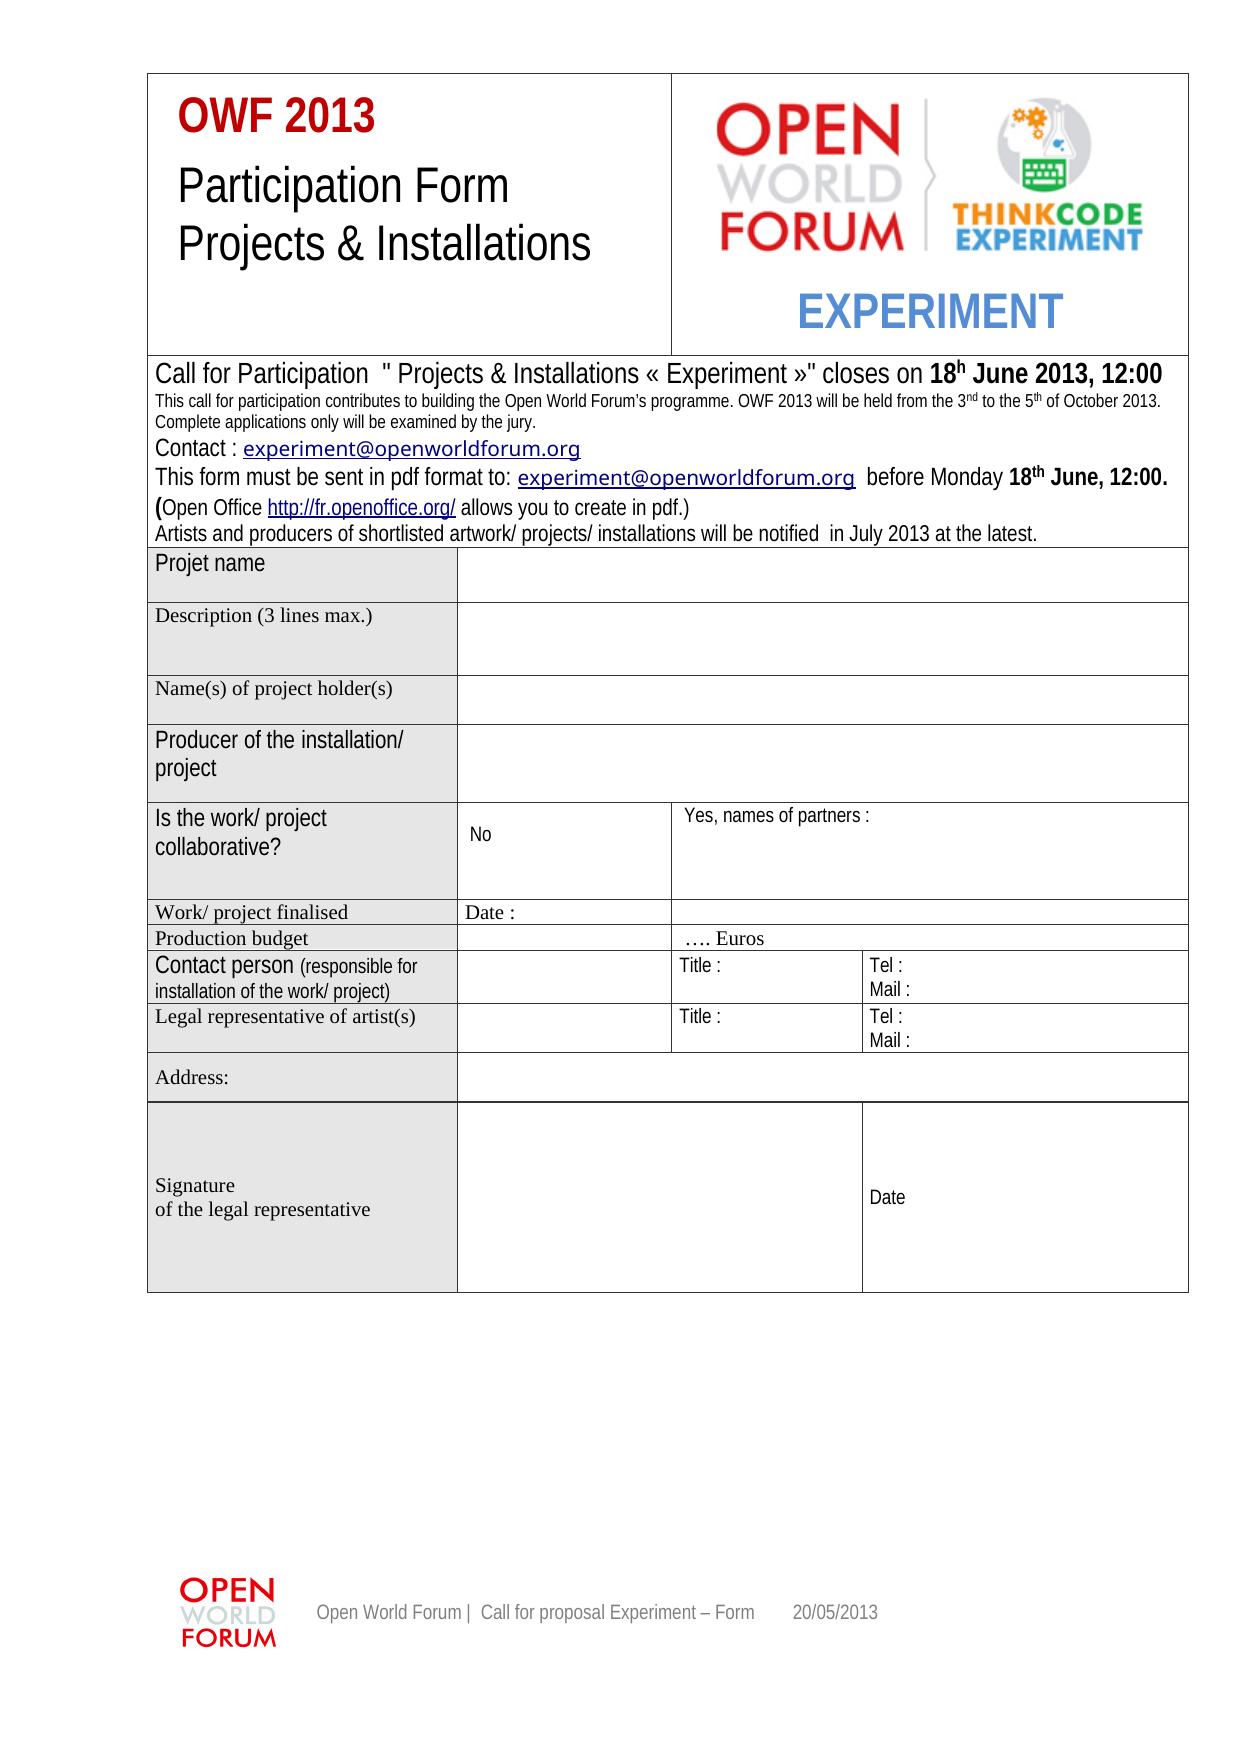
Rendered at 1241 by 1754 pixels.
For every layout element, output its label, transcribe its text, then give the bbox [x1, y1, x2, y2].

table_cell Contact person (responsible for installation of the work/ project) [148, 951, 457, 1003]
table_cell Yes, names of partners : [672, 803, 1188, 899]
table_cell Title : [672, 1004, 862, 1052]
table_cell [458, 951, 671, 1003]
table_cell [458, 603, 1188, 675]
table_cell Name(s) of project holder(s) [148, 676, 457, 724]
table_cell Production budget [148, 925, 457, 949]
table_cell [458, 1004, 671, 1052]
table_cell Tel : Mail : [863, 951, 1188, 1003]
table_cell Is the work/ project collaborative? [148, 803, 457, 899]
table_cell [458, 1103, 862, 1292]
table_cell Projet name [148, 548, 457, 602]
table_cell Address: [148, 1053, 457, 1101]
table_cell [458, 1053, 1188, 1101]
table_cell Producer of the installation/ project [148, 725, 457, 802]
picture [716, 97, 1144, 254]
table_cell Date : [458, 900, 671, 924]
table_cell Description (3 lines max.) [148, 603, 457, 675]
table_cell No [458, 803, 671, 899]
table_cell [458, 925, 671, 949]
table_cell [458, 548, 1188, 602]
picture [178, 1573, 279, 1651]
table_cell Date [863, 1103, 1188, 1292]
table_cell …. Euros [672, 925, 1188, 949]
table_cell Call for Participation " Projects & Installations « Experiment »" closes on 18h June 2013, 12:00 This call for participation contributes to building the Open World Forum’s programme. OWF 2013 will be held from the 3nd to the 5th of October 2013. Complete applications only will be examined by the jury. Contact : experiment@openworldforum.org This form must be sent in pdf format to: experiment@openworldforum.org before Monday 18th June, 12:00. (Open Office http://fr.openoffice.org/ allows you to create in pdf.) Artists and producers of shortlisted artwork/ projects/ installations will be notified in July 2013 at the latest. [148, 356, 1188, 547]
table_cell Legal representative of artist(s) [148, 1004, 457, 1052]
table_cell [458, 676, 1188, 724]
table_cell Tel : Mail : [863, 1004, 1188, 1052]
table_cell [672, 900, 1188, 924]
table_header EXPERIMENT [672, 74, 1188, 355]
table_cell [458, 725, 1188, 802]
table_cell Title : [672, 951, 862, 1003]
table_cell Signature of the legal representative [148, 1103, 457, 1292]
table_header OWF 2013 Participation Form Projects & Installations [148, 74, 671, 355]
table_cell Work/ project finalised [148, 900, 457, 924]
